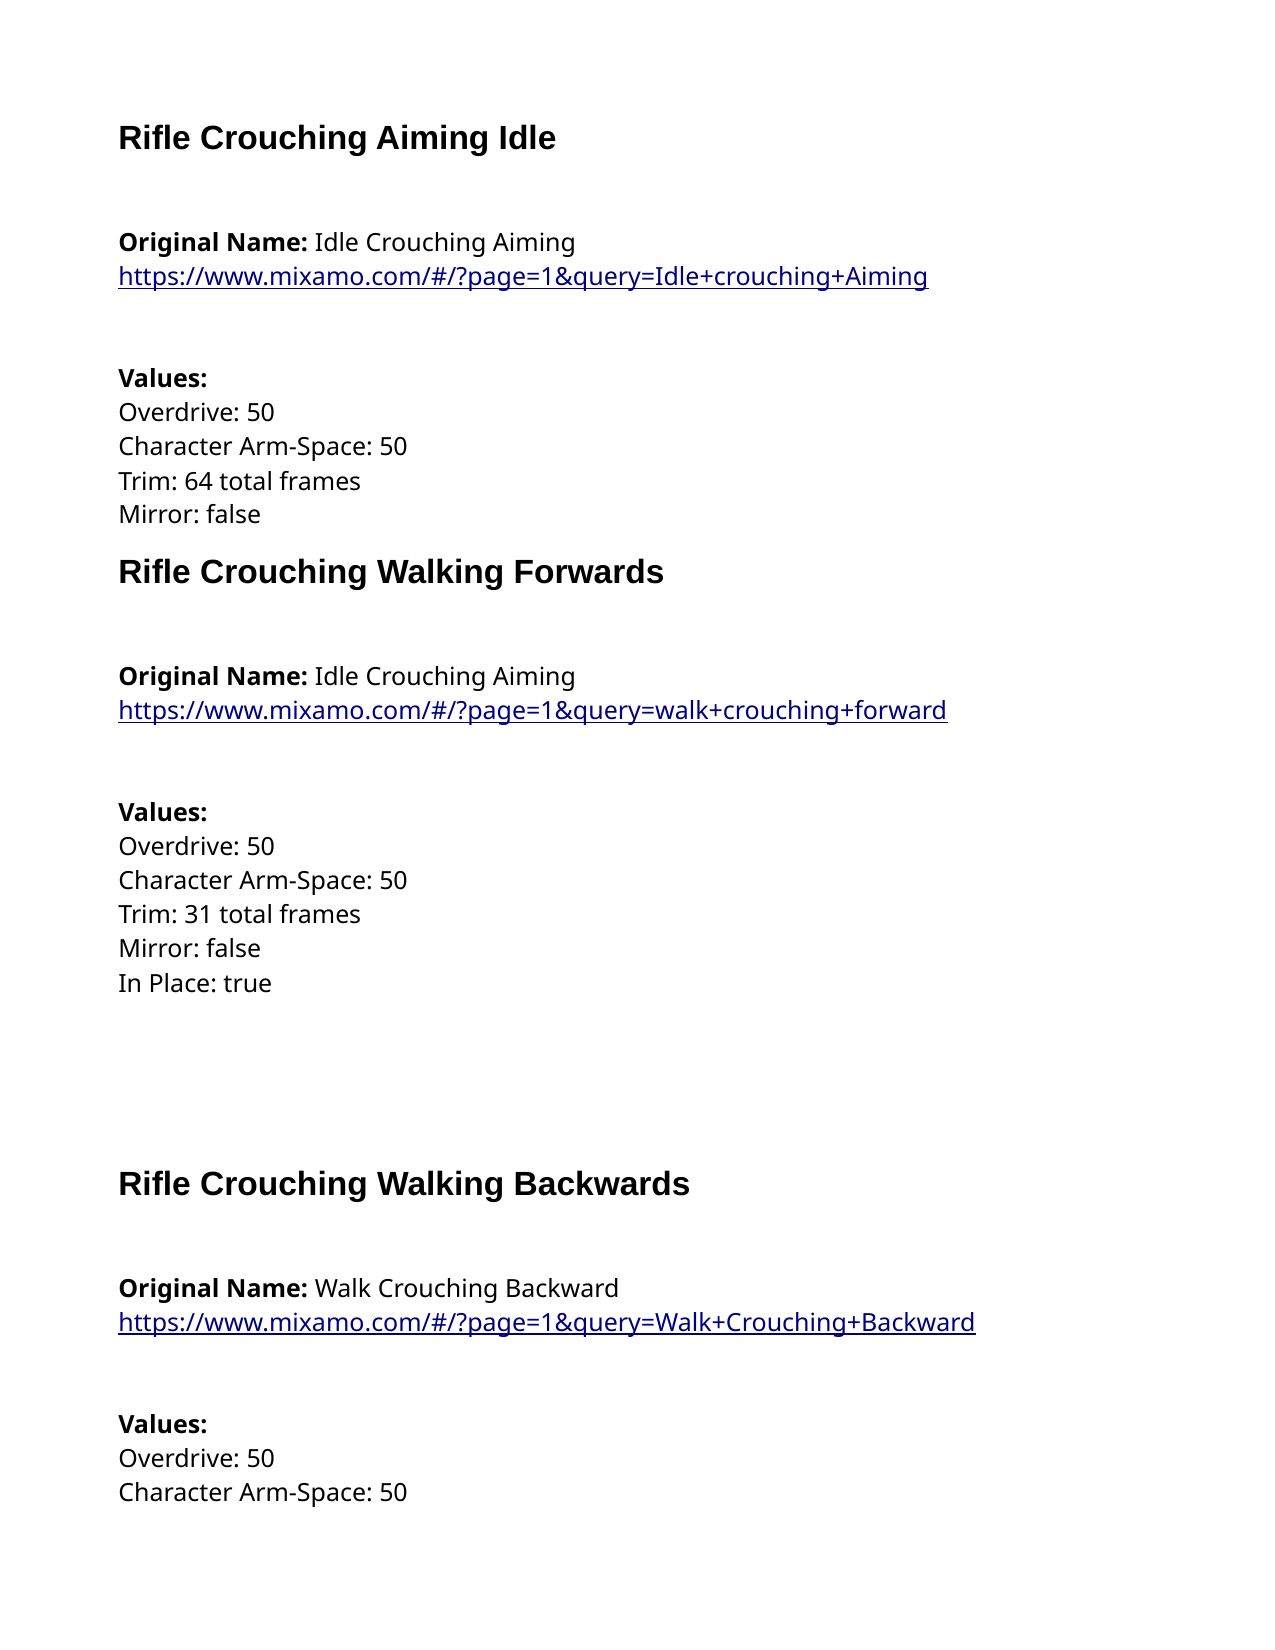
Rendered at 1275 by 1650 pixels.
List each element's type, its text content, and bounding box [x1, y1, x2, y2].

text https://www.mixamo.com/#/?page=1&query=Walk+Crouching+Backward [118, 1305, 1157, 1339]
text Mirror: false [118, 931, 1157, 965]
subtitle Rifle Crouching Walking Forwards [118, 552, 1157, 591]
subtitle Rifle Crouching Aiming Idle [118, 118, 1157, 157]
text In Place: true [118, 965, 1157, 999]
text Mirror: false [118, 497, 1157, 531]
text Original Name: Idle Crouching Aiming [118, 659, 1157, 693]
text Values: [118, 795, 1157, 829]
text Overdrive: 50 [118, 1441, 1157, 1475]
text Character Arm-Space: 50 [118, 1475, 1157, 1509]
text https://www.mixamo.com/#/?page=1&query=walk+crouching+forward [118, 693, 1157, 727]
text Overdrive: 50 [118, 829, 1157, 863]
text Character Arm-Space: 50 [118, 429, 1157, 463]
text Overdrive: 50 [118, 395, 1157, 429]
text Values: [118, 361, 1157, 395]
text https://www.mixamo.com/#/?page=1&query=Idle+crouching+Aiming [118, 259, 1157, 293]
text Trim: 64 total frames [118, 463, 1157, 497]
subtitle Rifle Crouching Walking Backwards [118, 1164, 1157, 1203]
text Trim: 31 total frames [118, 897, 1157, 931]
text Character Arm-Space: 50 [118, 863, 1157, 897]
text Original Name: Walk Crouching Backward [118, 1271, 1157, 1305]
text Original Name: Idle Crouching Aiming [118, 225, 1157, 259]
text Values: [118, 1407, 1157, 1441]
